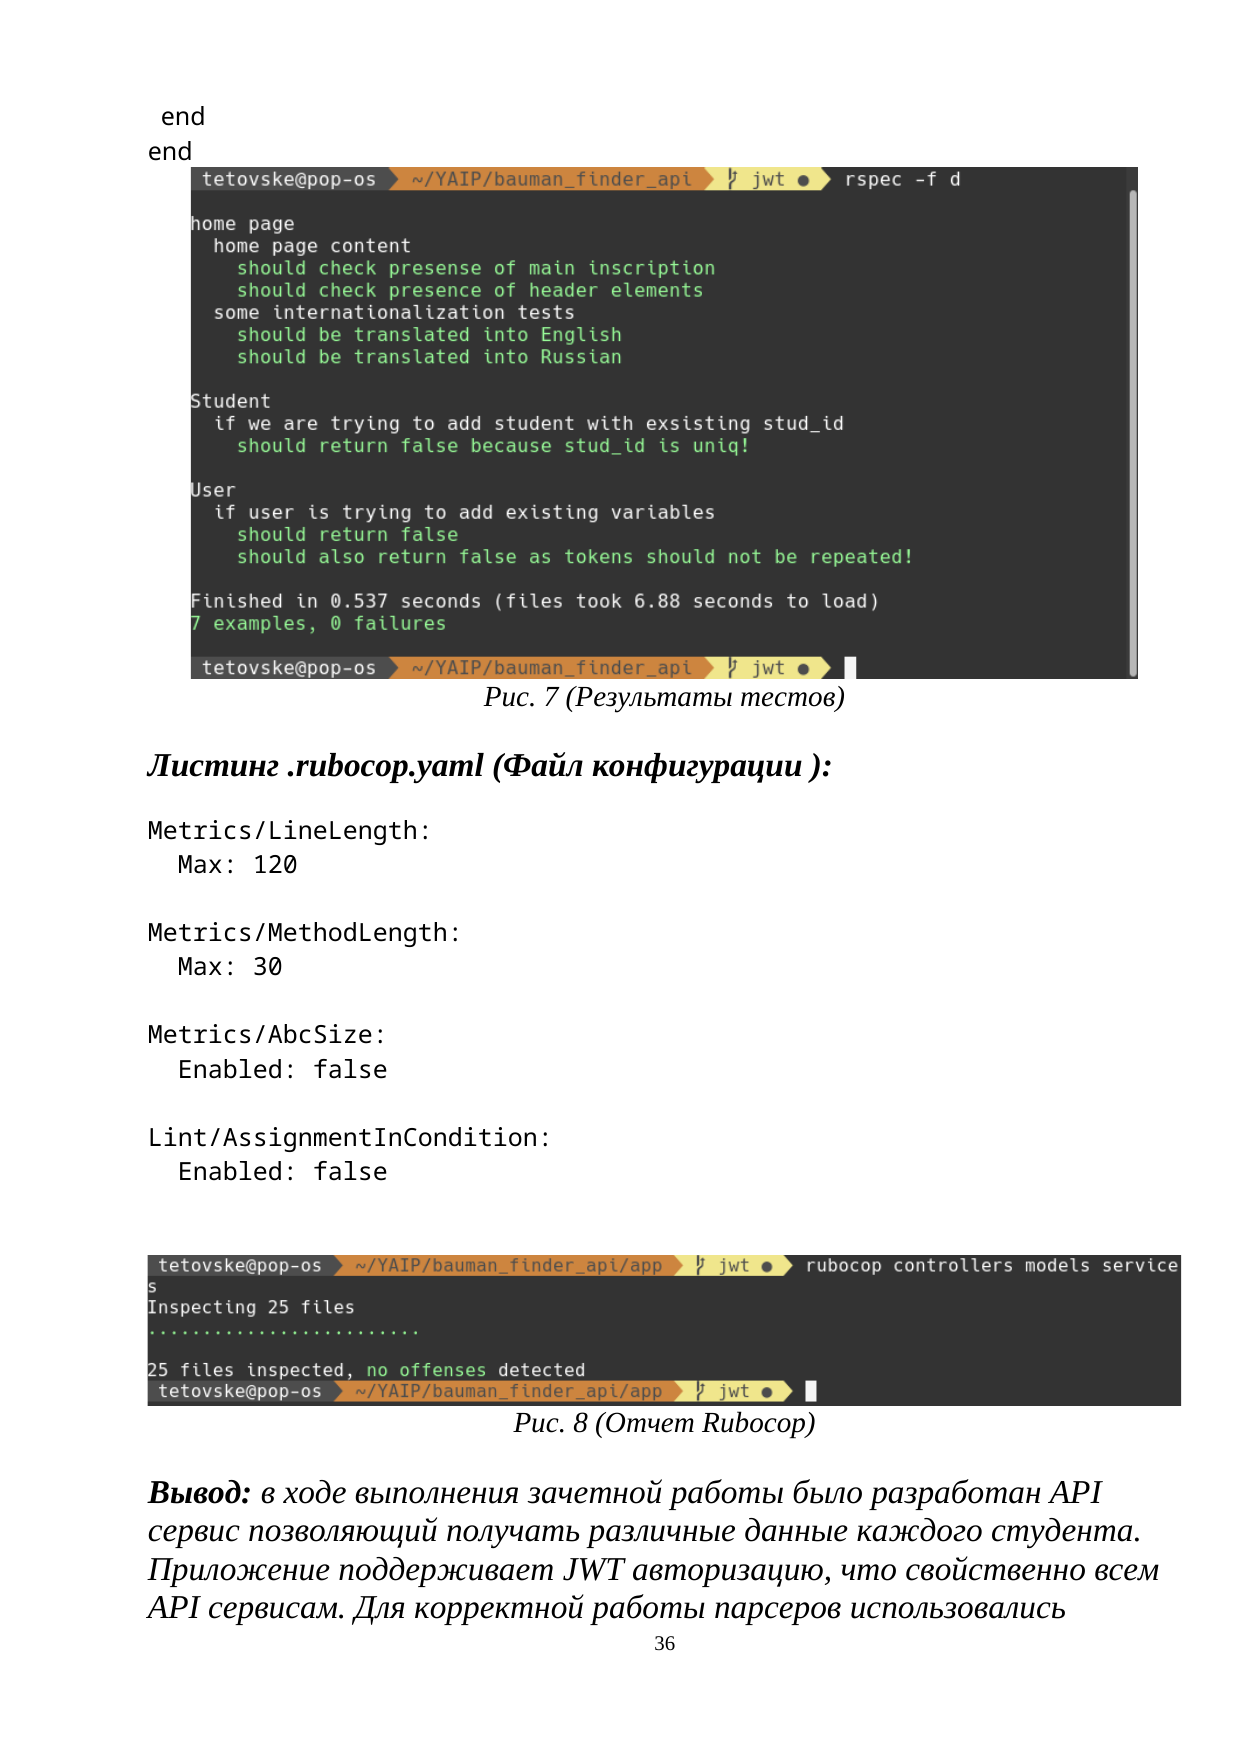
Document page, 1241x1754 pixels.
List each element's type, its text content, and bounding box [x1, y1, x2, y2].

text end [148, 99, 1181, 133]
text Вывод: в ходе выполнения зачетной работы было разработан API сервис позволяющий получать различные данные каждого студента. Приложение поддерживает JWT авторизацию, что свойственно всем API сервисам. Для корректной работы парсеров использовались [148, 1472, 1181, 1626]
text Рис. 7 (Результаты тестов) [148, 167, 1181, 712]
text Metrics/LineLength: [148, 813, 1181, 847]
picture [190, 167, 1138, 679]
text Листинг .rubocop.yaml (Файл конфигурации ): [148, 746, 1181, 784]
text Enabled: false [148, 1051, 1181, 1085]
text Lint/AssignmentInCondition: [148, 1119, 1181, 1153]
text Max: 120 [148, 847, 1181, 881]
text Enabled: false [148, 1153, 1181, 1187]
picture [147, 1255, 1182, 1406]
text Max: 30 [148, 949, 1181, 983]
text end [148, 133, 1181, 167]
text Рис. 8 (Отчет Rubocop) [148, 1406, 1181, 1439]
text Metrics/AbcSize: [148, 1017, 1181, 1051]
text Metrics/MethodLength: [148, 915, 1181, 949]
